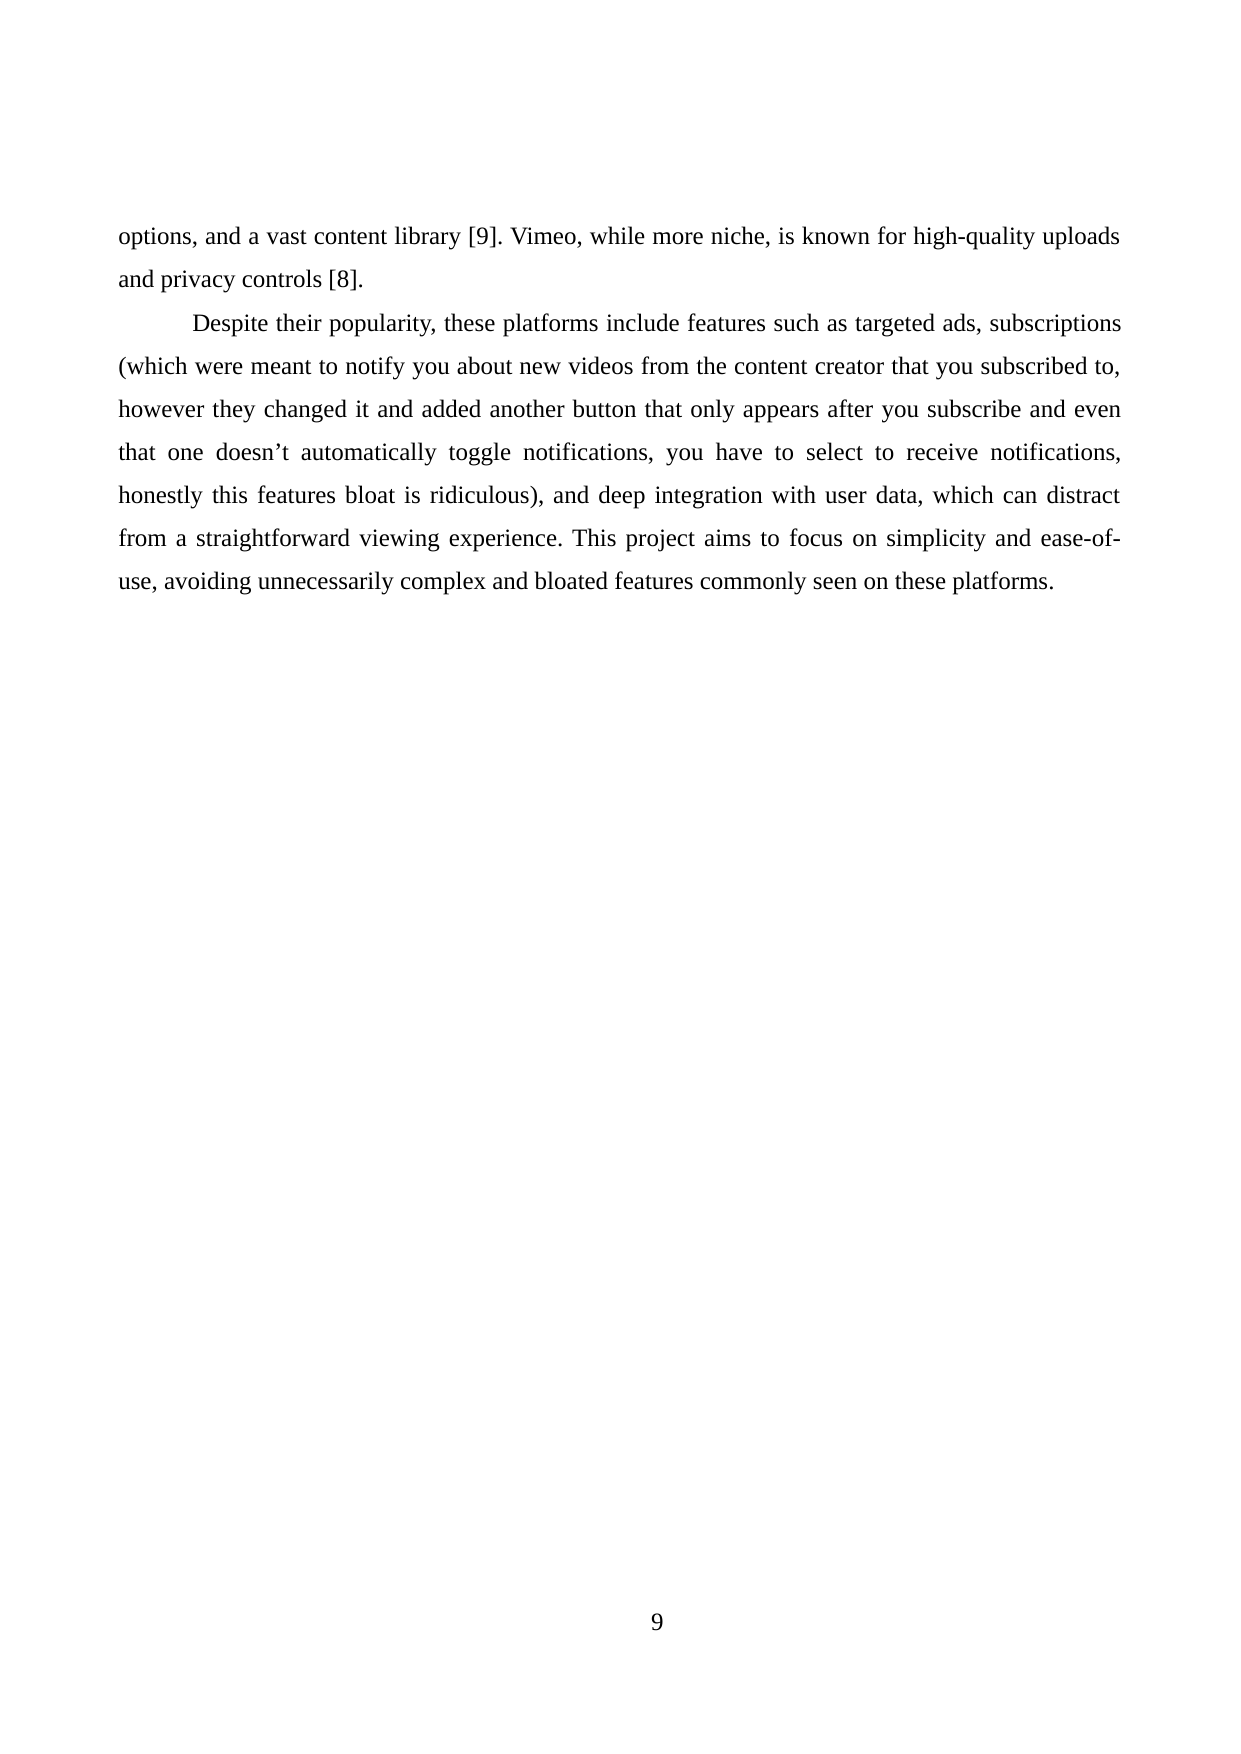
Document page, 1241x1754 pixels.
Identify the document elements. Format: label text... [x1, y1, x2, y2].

text Despite their popularity, these platforms include features such as targeted ads, subscriptions (which were meant to notify you about new videos from the content creator that you subscribed to, however they changed it and added another button that only appears after you subscribe and even that one doesn’t automatically toggle notifications, you have to select to receive notifications, honestly this features bloat is ridiculous), and deep integration with user data, which can distract from a straightforward viewing experience. This project aims to focus on simplicity and ease-of-use, avoiding unnecessarily complex and bloated features commonly seen on these platforms. [118, 308, 1122, 595]
text options, and a vast content library [9]. Vimeo, while more niche, is known for high-quality uploads and privacy controls [8]. [118, 221, 1122, 293]
